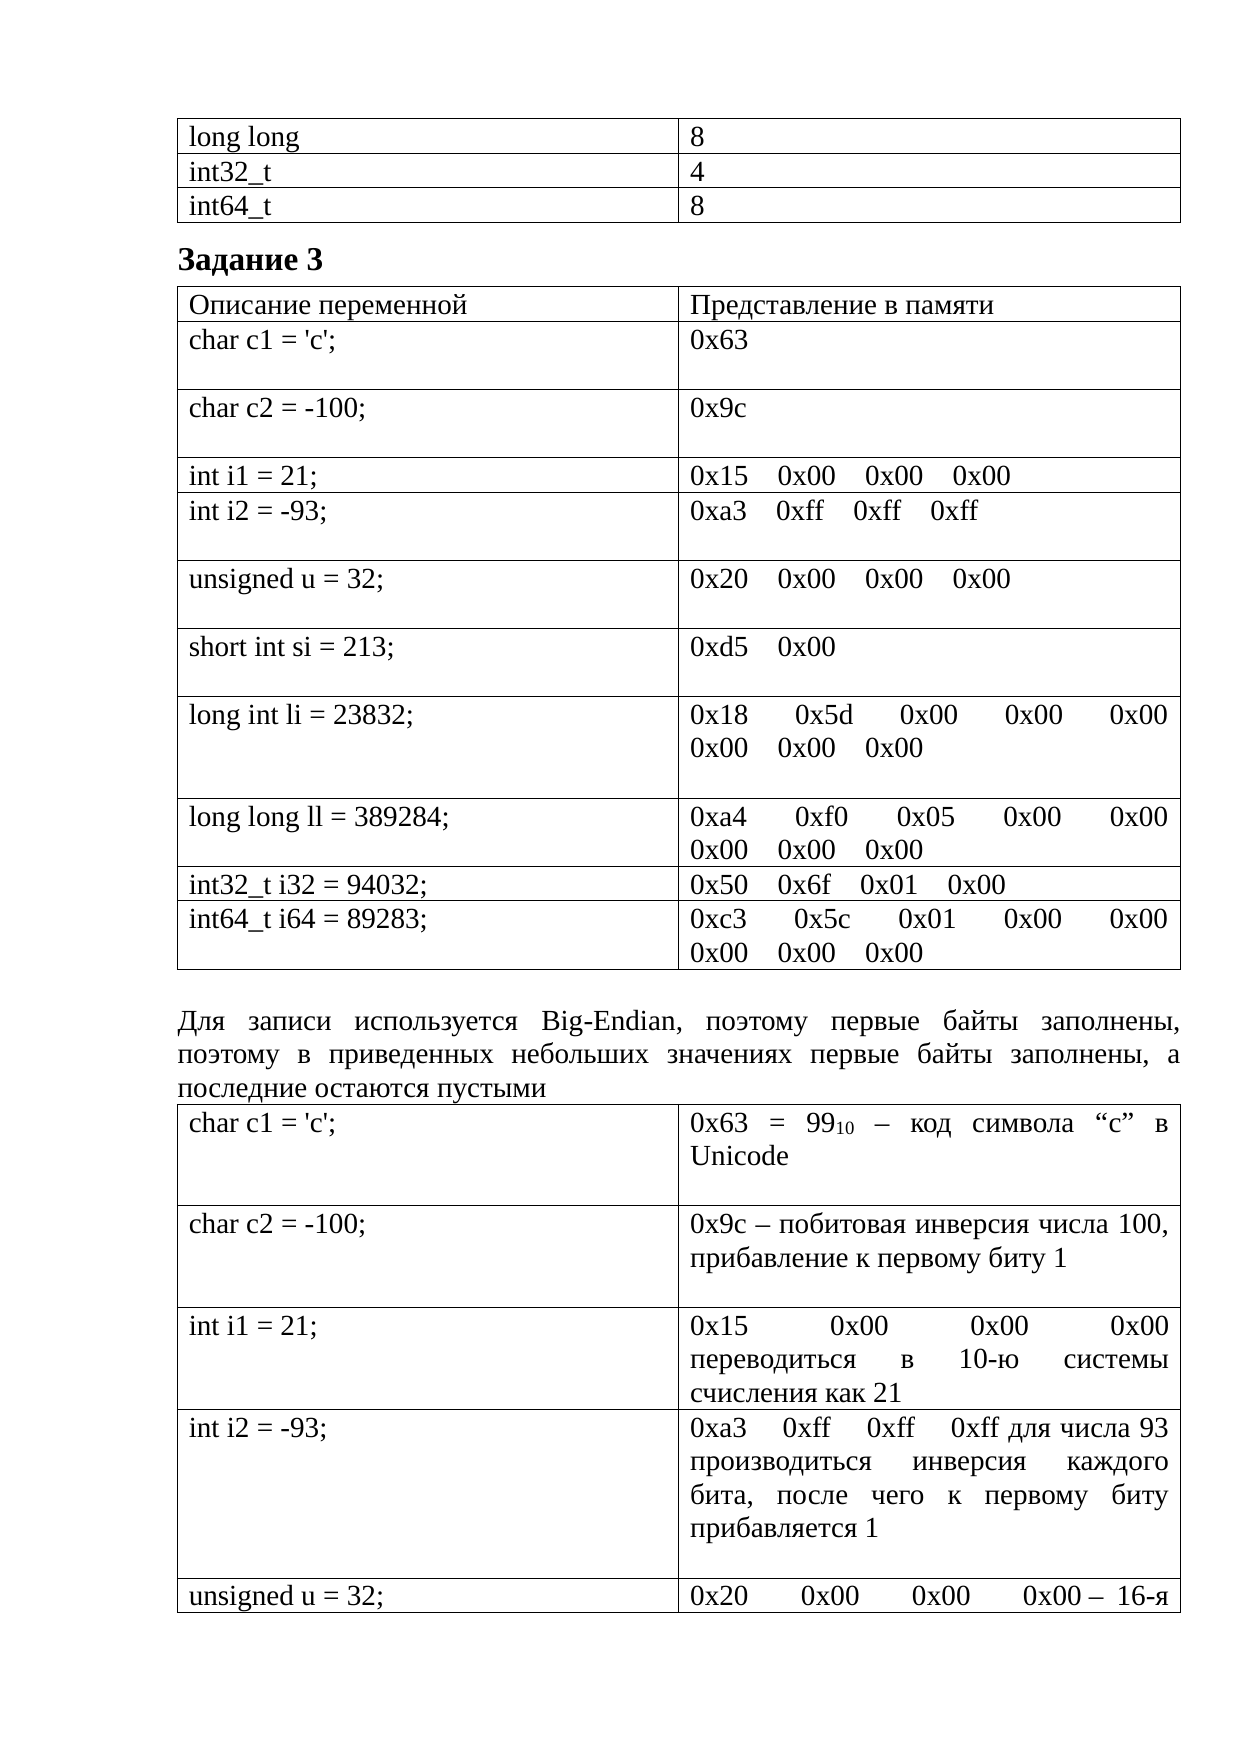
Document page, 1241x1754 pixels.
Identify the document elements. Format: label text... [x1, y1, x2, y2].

table_header Описание переменной [178, 287, 678, 321]
table_cell int i2 = -93; [178, 493, 678, 560]
table_header char c1 = 'c'; [178, 1105, 678, 1205]
table_cell 0x50 0x6f 0x01 0x00 [679, 867, 1180, 900]
table_cell 0x20 0x00 0x00 0x00 [679, 561, 1180, 628]
table_cell unsigned u = 32; [178, 1579, 678, 1612]
table_cell int64_t [178, 188, 678, 222]
table_cell 0x63 [679, 322, 1180, 389]
table_cell long int li = 23832; [178, 697, 678, 798]
table_cell int64_t i64 = 89283; [178, 901, 678, 968]
table_cell 8 [679, 119, 1180, 153]
text Для записи используется Big-Endian, поэтому первые байты заполнены, поэтому в приведенных небольших значениях первые байты заполнены, а последние остаются пустыми [177, 1003, 1181, 1104]
table_cell 0xa3 0xff 0xff 0xff [679, 493, 1180, 560]
table_cell 0xa4 0xf0 0x05 0x00 0x00 0x00 0x00 0x00 [679, 799, 1180, 866]
table_cell char c2 = -100; [178, 390, 678, 457]
table_cell short int si = 213; [178, 629, 678, 696]
table_cell long long ll = 389284; [178, 799, 678, 866]
table_cell 0xd5 0x00 [679, 629, 1180, 696]
table_cell int32_t [178, 154, 678, 187]
table_cell 0x9c – побитовая инверсия числа 100, прибавление к первому биту 1 [679, 1206, 1180, 1307]
table_cell 8 [679, 188, 1180, 222]
table_cell 0xa3 0xff 0xff 0xff для числа 93 производиться инверсия каждого бита, после чего к первому биту прибавляется 1 [679, 1410, 1180, 1577]
table_cell int i1 = 21; [178, 1308, 678, 1409]
table_cell 0x9c [679, 390, 1180, 457]
table_cell 0x20 0x00 0x00 0x00 – 16-я [679, 1579, 1180, 1612]
table_cell 0x18 0x5d 0x00 0x00 0x00 0x00 0x00 0x00 [679, 697, 1180, 798]
table_cell 4 [679, 154, 1180, 187]
table_cell char c1 = 'c'; [178, 322, 678, 389]
subtitle Задание 3 [177, 239, 1181, 278]
table_header Представление в памяти [679, 287, 1180, 321]
table_cell 0x15 0x00 0x00 0x00 [679, 458, 1180, 492]
table_cell int32_t i32 = 94032; [178, 867, 678, 900]
table_cell 0x15 0x00 0x00 0x00 переводиться в 10-ю системы счисления как 21 [679, 1308, 1180, 1409]
table_cell unsigned u = 32; [178, 561, 678, 628]
table_cell int i1 = 21; [178, 458, 678, 492]
table_header 0x63 = 9910 – код символа “c” в Unicode [679, 1105, 1180, 1205]
table_cell long long [178, 119, 678, 153]
table_cell int i2 = -93; [178, 1410, 678, 1577]
table_cell char c2 = -100; [178, 1206, 678, 1307]
table_cell 0xc3 0x5c 0x01 0x00 0x00 0x00 0x00 0x00 [679, 901, 1180, 968]
